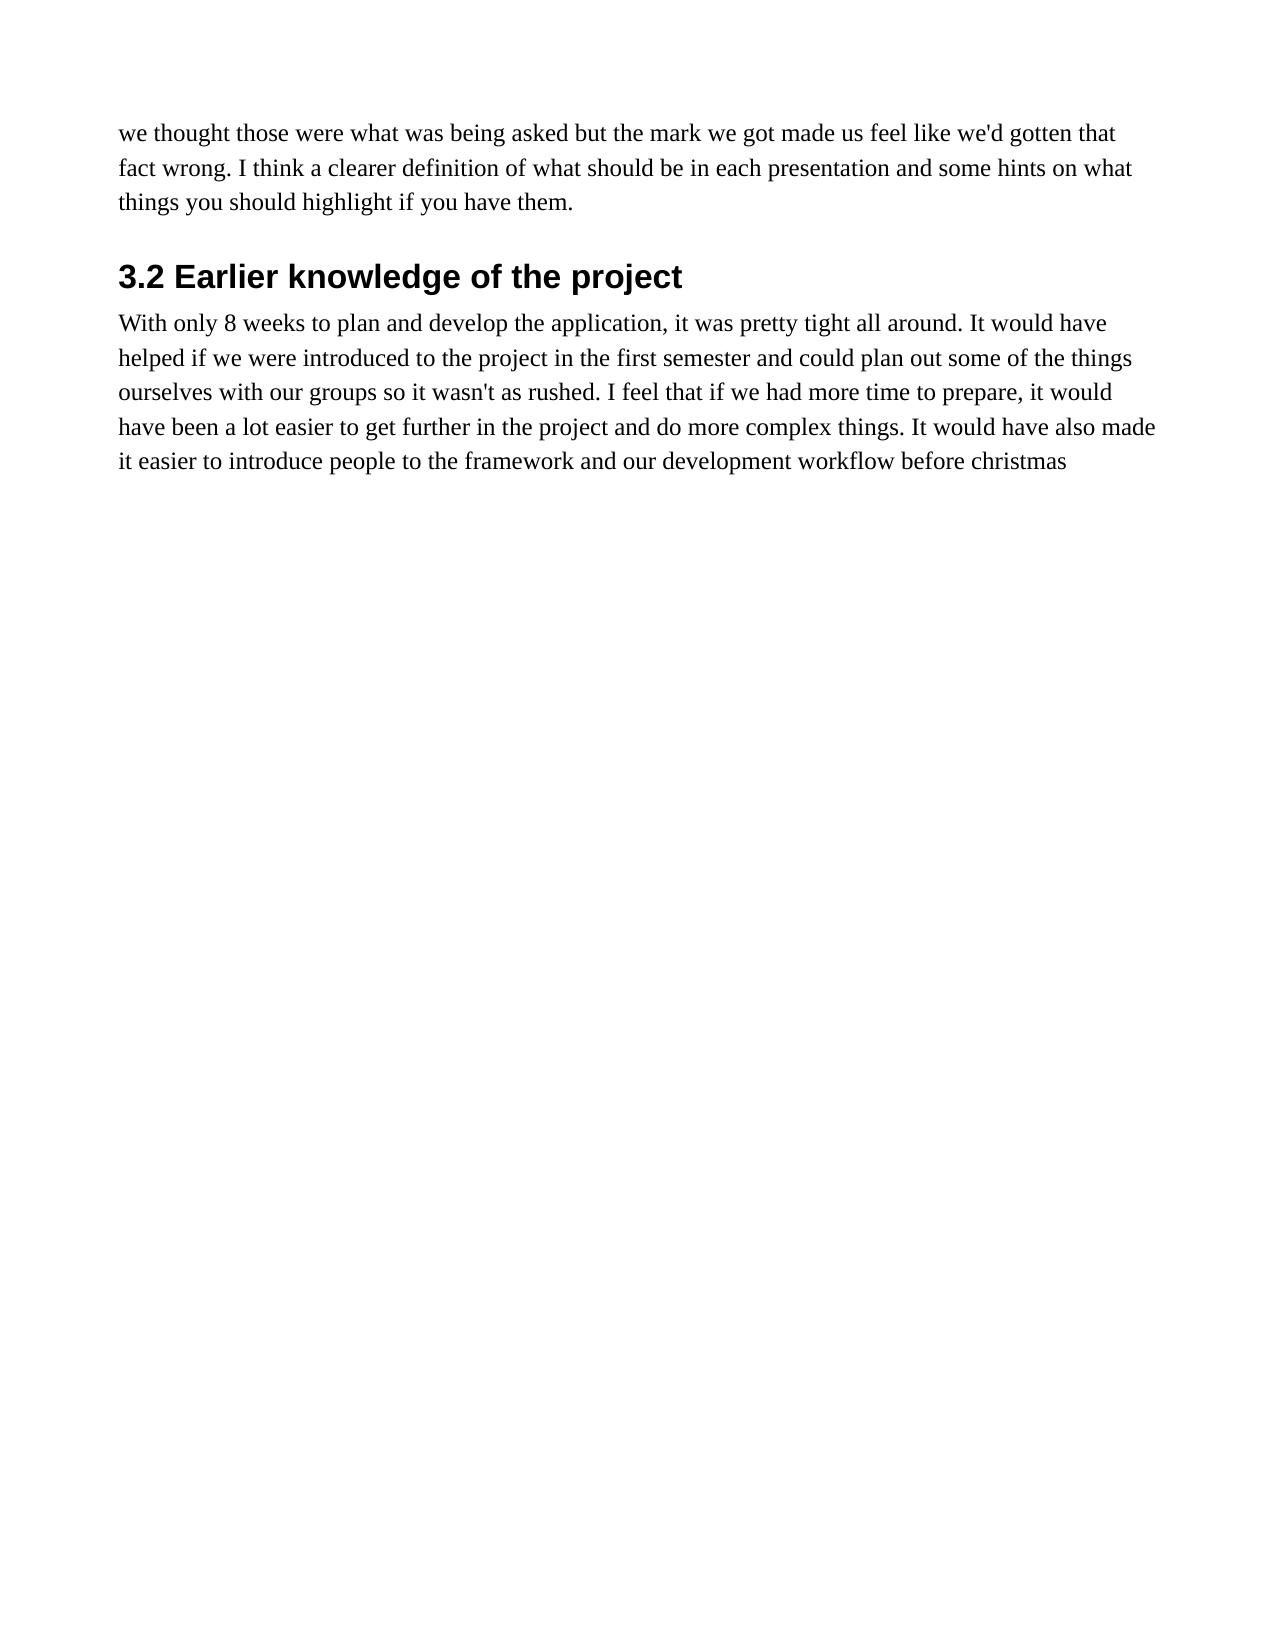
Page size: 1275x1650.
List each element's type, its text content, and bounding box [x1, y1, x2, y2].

subtitle 3.2 Earlier knowledge of the project [118, 257, 1157, 296]
text With only 8 weeks to plan and develop the application, it was pretty tight all around. It would have helped if we were introduced to the project in the first semester and could plan out some of the things ourselves with our groups so it wasn't as rushed. I feel that if we had more time to prepare, it would have been a lot easier to get further in the project and do more complex things. It would have also made it easier to introduce people to the framework and our development workflow before christmas [118, 308, 1157, 475]
text we thought those were what was being asked but the mark we got made us feel like we'd gotten that fact wrong. I think a clearer definition of what should be in each presentation and some hints on what things you should highlight if you have them. [118, 118, 1157, 216]
